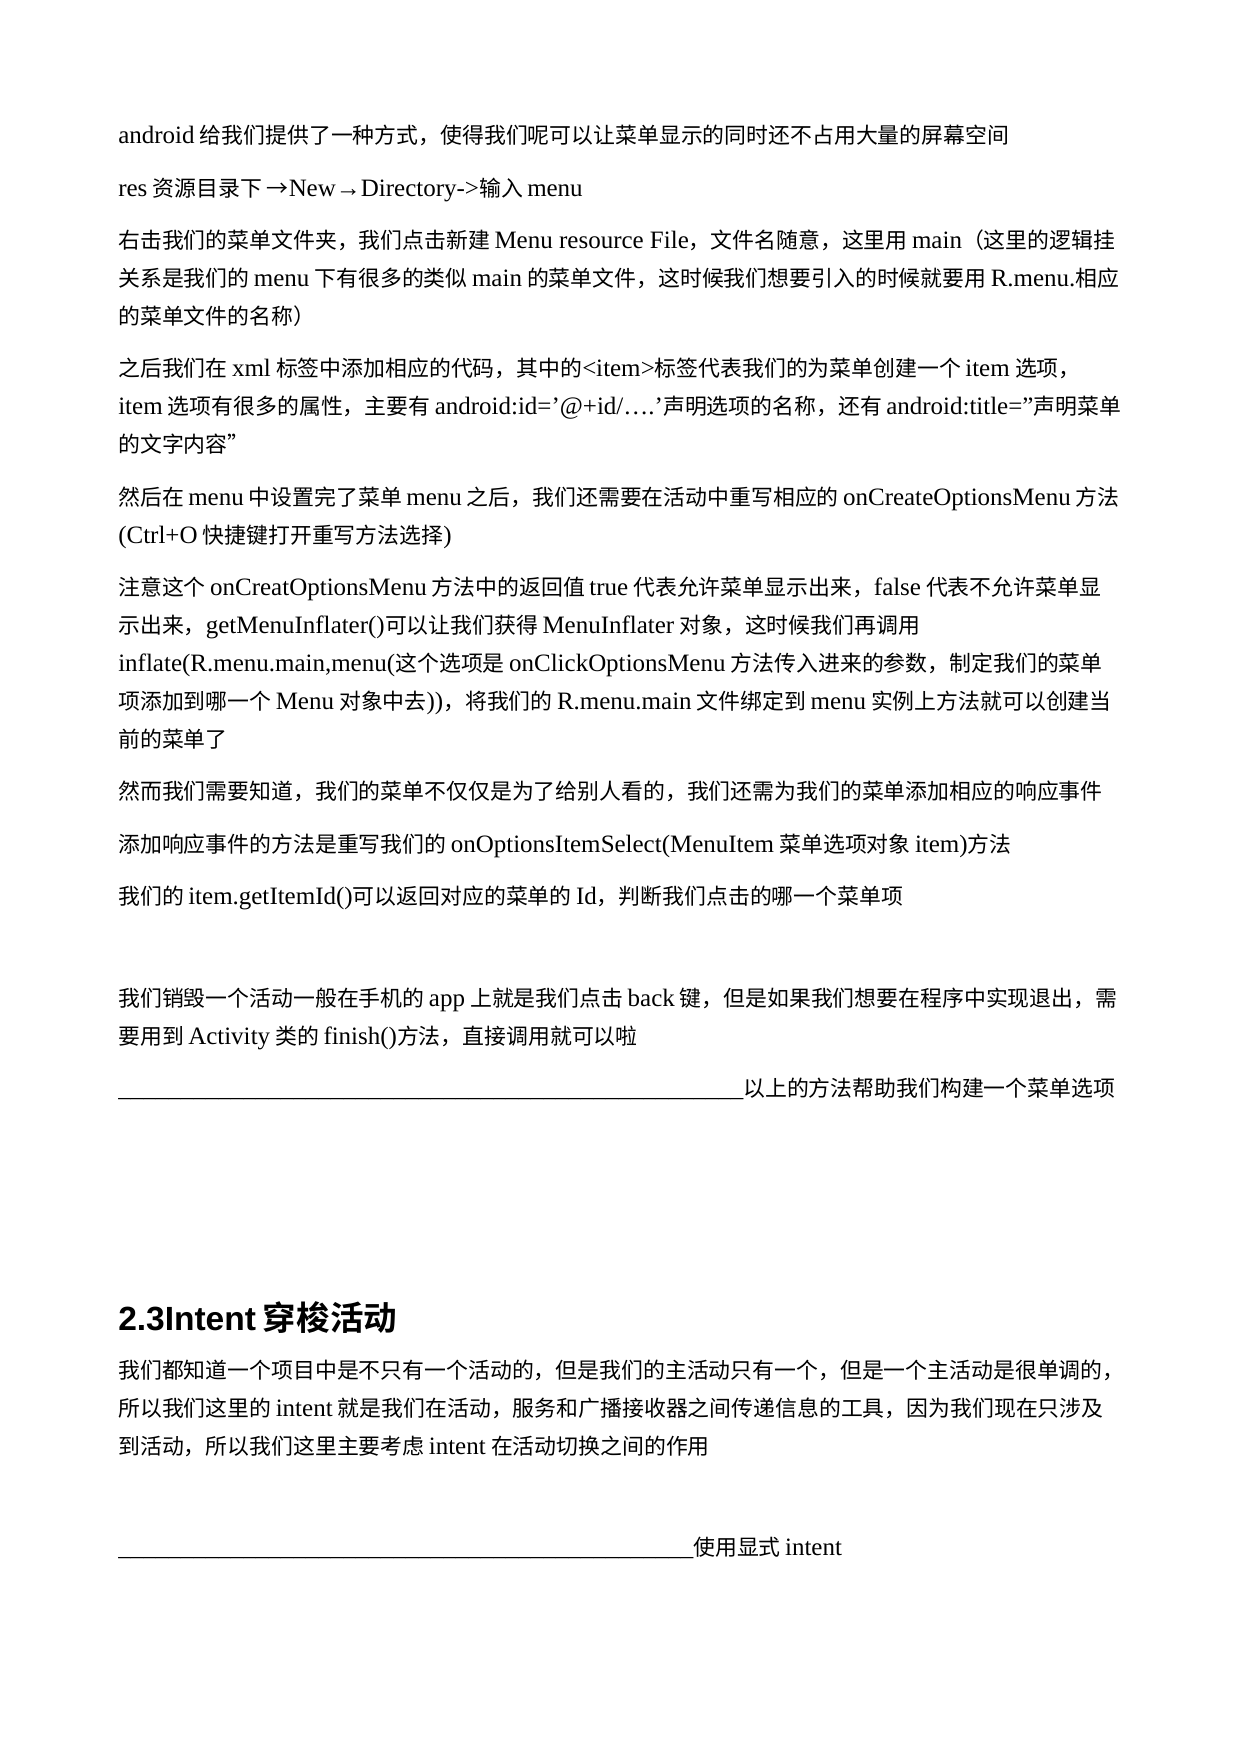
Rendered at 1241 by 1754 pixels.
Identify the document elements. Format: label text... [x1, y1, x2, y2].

text 注意这个onCreatOptionsMenu方法中的返回值true代表允许菜单显示出来，false代表不允许菜单显示出来，getMenuInflater()可以让我们获得MenuInflater对象，这时候我们再调用inflate(R.menu.main,menu(这个选项是onClickOptionsMenu方法传入进来的参数，制定我们的菜单项添加到哪一个Menu对象中去))，将我们的R.menu.main文件绑定到menu实例上方法就可以创建当前的菜单了 [118, 570, 1122, 753]
text 右击我们的菜单文件夹，我们点击新建Menu resource File，文件名随意，这里用main（这里的逻辑挂关系是我们的menu下有很多的类似main的菜单文件，这时候我们想要引入的时候就要用R.menu.相应的菜单文件的名称） [118, 223, 1122, 331]
text 添加响应事件的方法是重写我们的onOptionsItemSelect(MenuItem菜单选项对象item)方法 [118, 827, 1122, 858]
text 我们的item.getItemId()可以返回对应的菜单的Id，判断我们点击的哪一个菜单项 [118, 879, 1122, 911]
text android给我们提供了一种方式，使得我们呢可以让菜单显示的同时还不占用大量的屏幕空间 [118, 118, 1122, 150]
text res资源目录下 →New→Directory->输入menu [118, 171, 1122, 202]
text 之后我们在xml标签中添加相应的代码，其中的<item>标签代表我们的为菜单创建一个item选项，item选项有很多的属性，主要有android:id=’@+id/….’声明选项的名称，还有android:title=”声明菜单的文字内容” [118, 351, 1122, 459]
text 我们销毁一个活动一般在手机的app上就是我们点击back键，但是如果我们想要在程序中实现退出，需要用到Activity类的finish()方法，直接调用就可以啦 [118, 981, 1122, 1051]
text 我们都知道一个项目中是不只有一个活动的，但是我们的主活动只有一个，但是一个主活动是很单调的，所以我们这里的intent就是我们在活动，服务和广播接收器之间传递信息的工具，因为我们现在只涉及到活动，所以我们这里主要考虑intent在活动切换之间的作用 [118, 1353, 1122, 1460]
text 然而我们需要知道，我们的菜单不仅仅是为了给别人看的，我们还需为我们的菜单添加相应的响应事件 [118, 774, 1122, 806]
text __________________________________________________以上的方法帮助我们构建一个菜单选项 [118, 1071, 1122, 1103]
text ______________________________________________使用显式intent [118, 1530, 1122, 1562]
text 然后在menu中设置完了菜单menu之后，我们还需要在活动中重写相应的onCreateOptionsMenu方法(Ctrl+O快捷键打开重写方法选择) [118, 480, 1122, 549]
subtitle 2.3Intent穿梭活动 [118, 1292, 1122, 1340]
